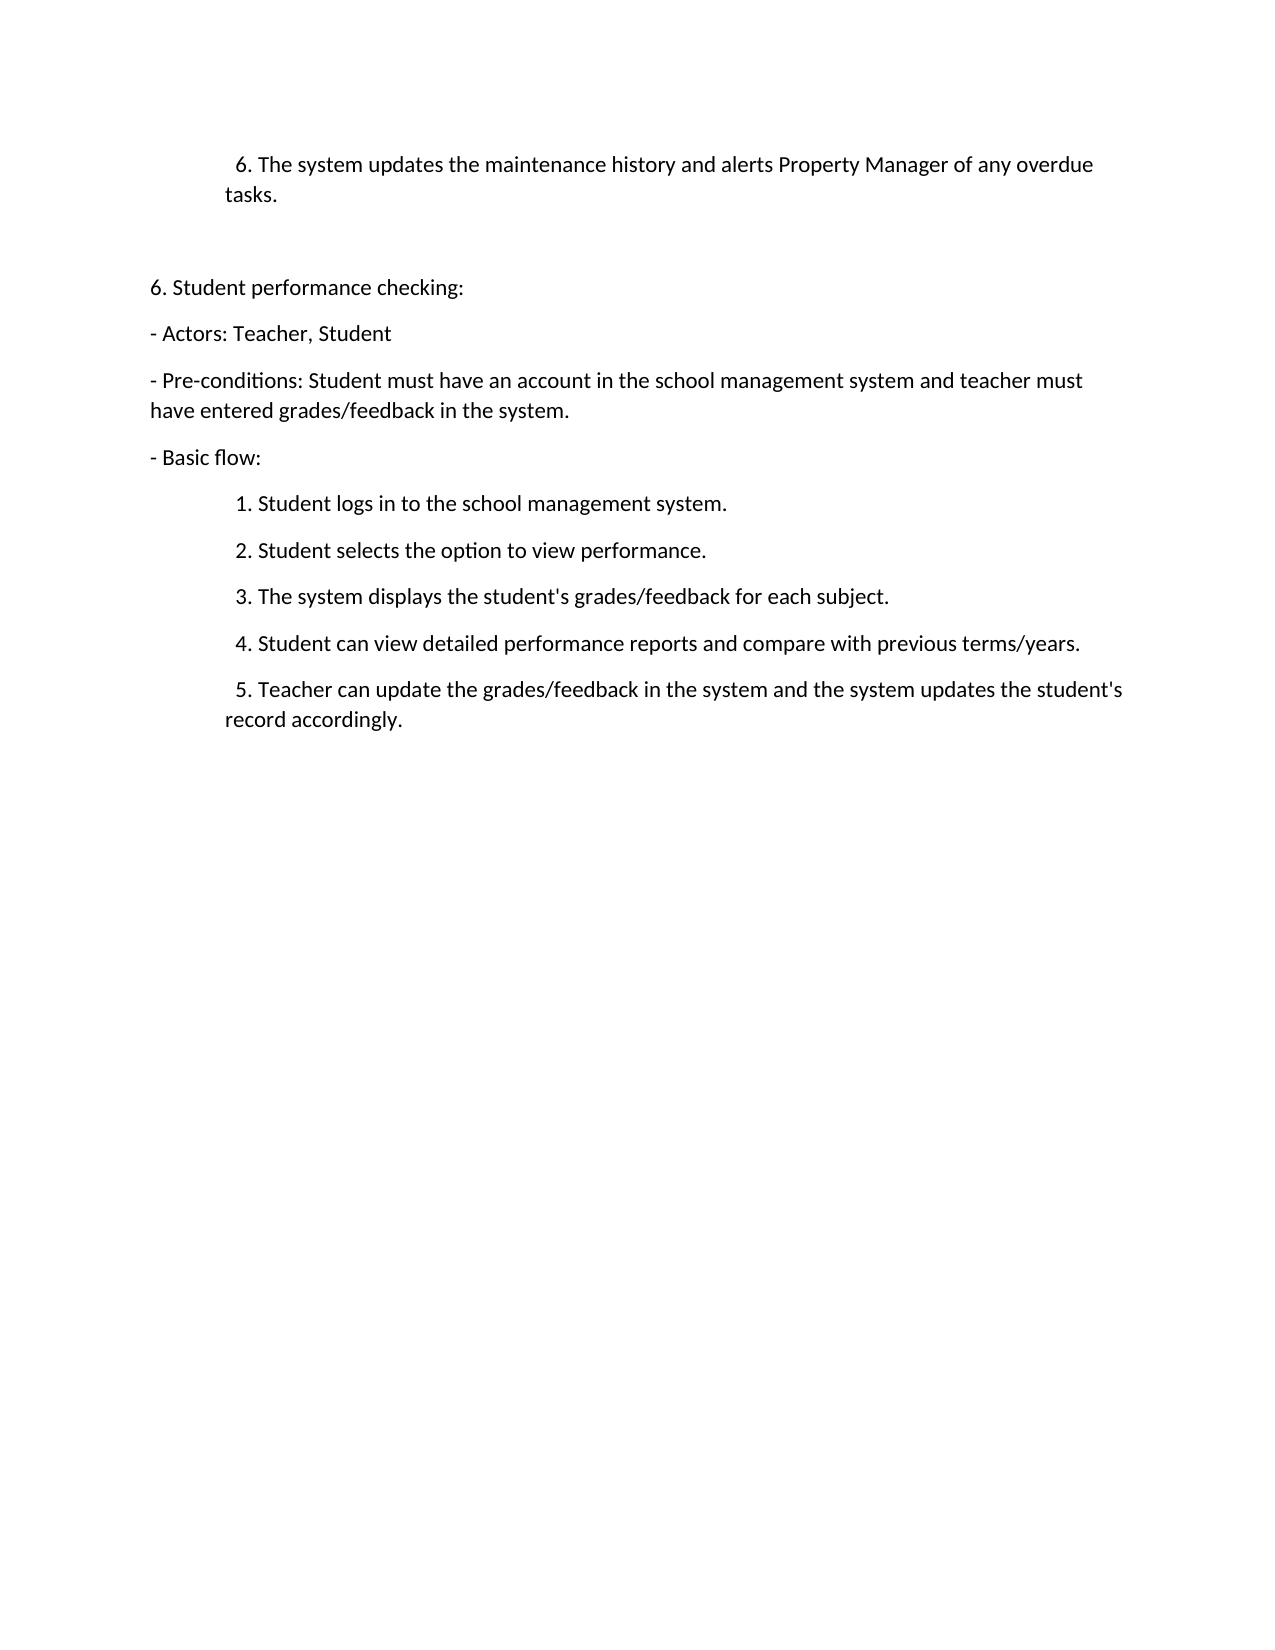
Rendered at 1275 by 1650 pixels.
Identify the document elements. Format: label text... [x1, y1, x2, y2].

text 1. Student logs in to the school management system. [225, 489, 1125, 517]
text 4. Student can view detailed performance reports and compare with previous terms/years. [225, 629, 1125, 657]
text - Actors: Teacher, Student [150, 319, 1125, 348]
text - Pre-conditions: Student must have an account in the school management system and teacher must have entered grades/feedback in the system. [150, 366, 1125, 424]
text 6. Student performance checking: [150, 273, 1125, 301]
text - Basic flow: [150, 443, 1125, 471]
text 6. The system updates the maintenance history and alerts Property Manager of any overdue tasks. [225, 150, 1125, 208]
text 3. The system displays the student's grades/feedback for each subject. [225, 582, 1125, 610]
text 2. Student selects the option to view performance. [225, 536, 1125, 564]
text 5. Teacher can update the grades/feedback in the system and the system updates the student's record accordingly. [225, 675, 1125, 733]
